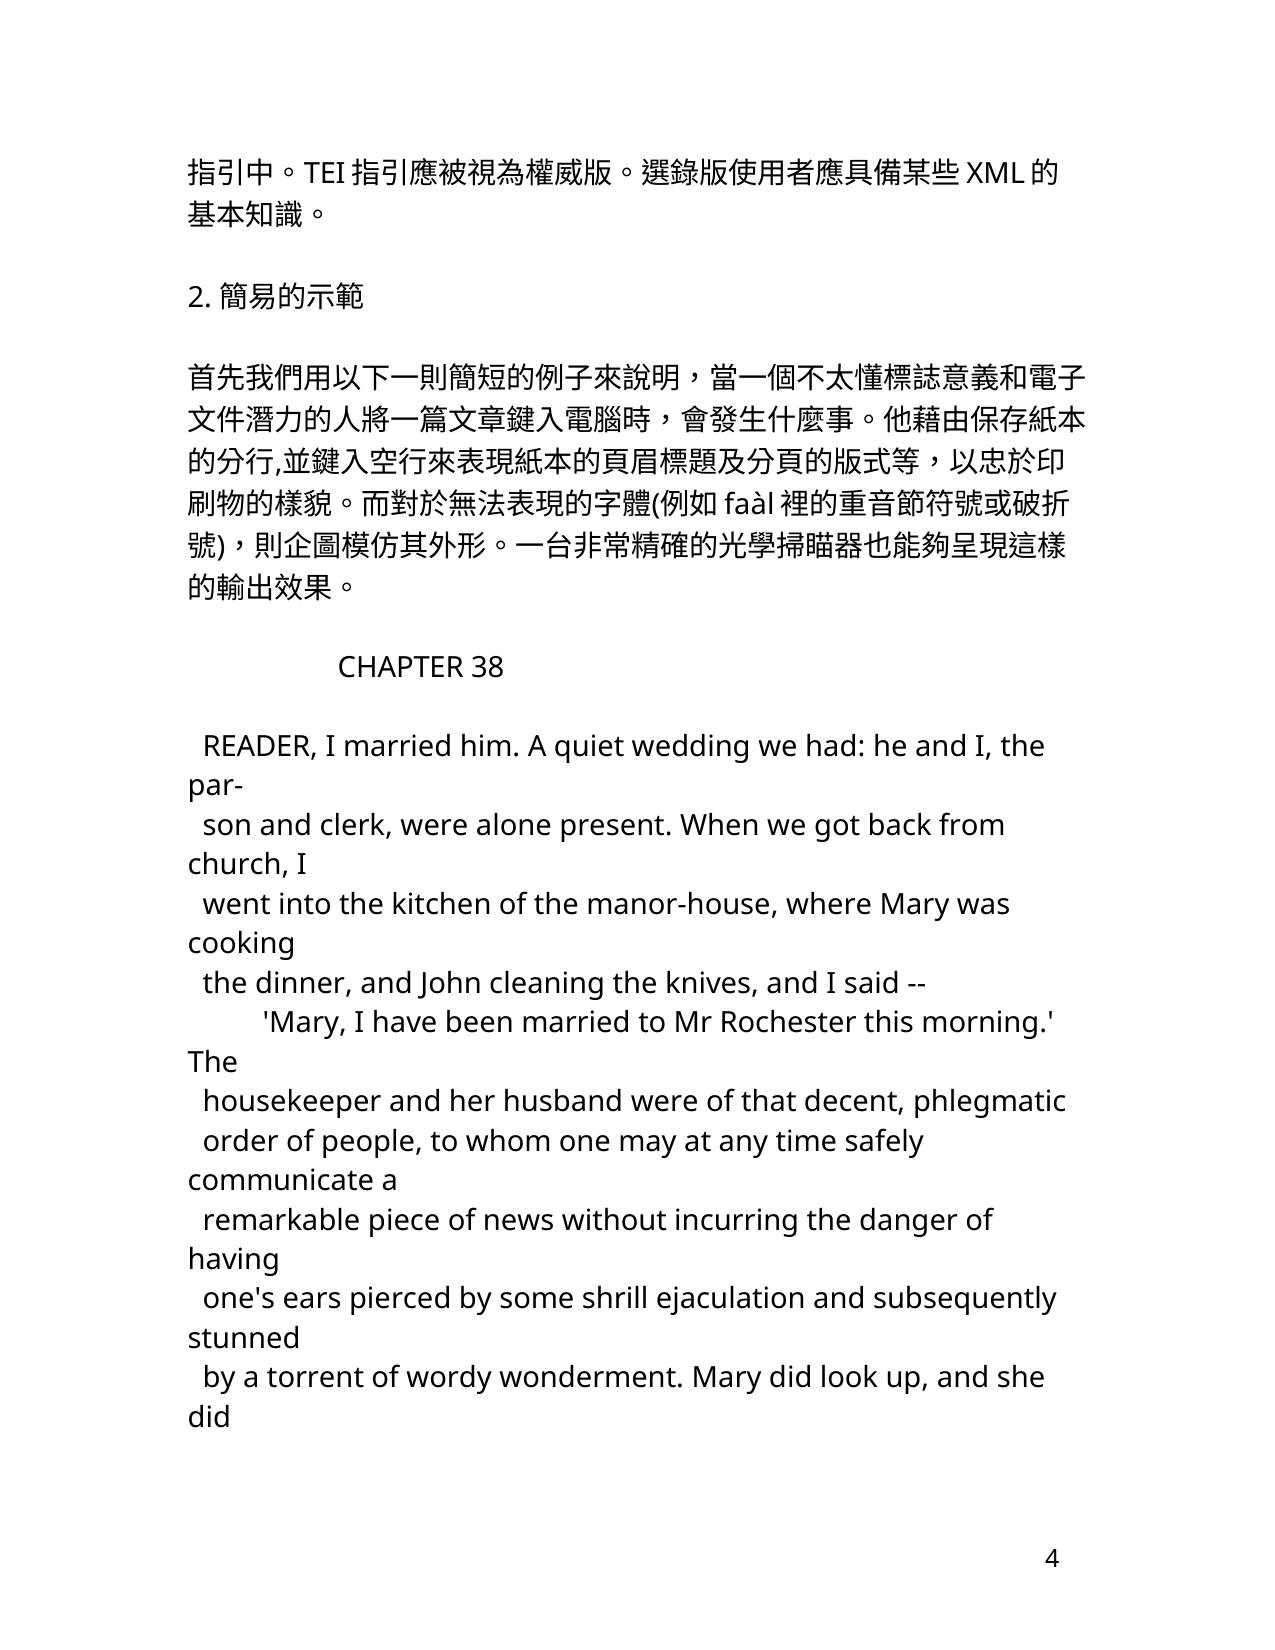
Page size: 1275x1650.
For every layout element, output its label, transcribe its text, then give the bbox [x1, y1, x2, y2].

text READER, I married him. A quiet wedding we had: he and I, the par- [187, 725, 1087, 804]
text the dinner, and John cleaning the knives, and I said -- [187, 962, 1087, 1002]
text son and clerk, were alone present. When we got back from church, I [187, 804, 1087, 883]
text 'Mary, I have been married to Mr Rochester this morning.' The [187, 1002, 1087, 1081]
text 指引中。TEI指引應被視為權威版。選錄版使用者應具備某些XML的基本知識。 [187, 150, 1087, 234]
text order of people, to whom one may at any time safely communicate a [187, 1120, 1087, 1199]
text one's ears pierced by some shrill ejaculation and subsequently stunned [187, 1278, 1087, 1357]
text 首先我們用以下一則簡短的例子來說明，當一個不太懂標誌意義和電子文件潛力的人將一篇文章鍵入電腦時，會發生什麼事。他藉由保存紙本的分行,並鍵入空行來表現紙本的頁眉標題及分頁的版式等，以忠於印刷物的樣貌。而對於無法表現的字體(例如faàl裡的重音節符號或破折號)，則企圖模仿其外形。一台非常精確的光學掃瞄器也能夠呈現這樣的輸出效果。 [187, 355, 1087, 607]
text remarkable piece of news without incurring the danger of having [187, 1199, 1087, 1278]
text by a torrent of wordy wonderment. Mary did look up, and she did [187, 1357, 1087, 1436]
text CHAPTER 38 [187, 646, 1087, 686]
text went into the kitchen of the manor-house, where Mary was cooking [187, 883, 1087, 962]
text 2. 簡易的示範 [187, 273, 1087, 315]
text housekeeper and her husband were of that decent, phlegmatic [187, 1081, 1087, 1120]
